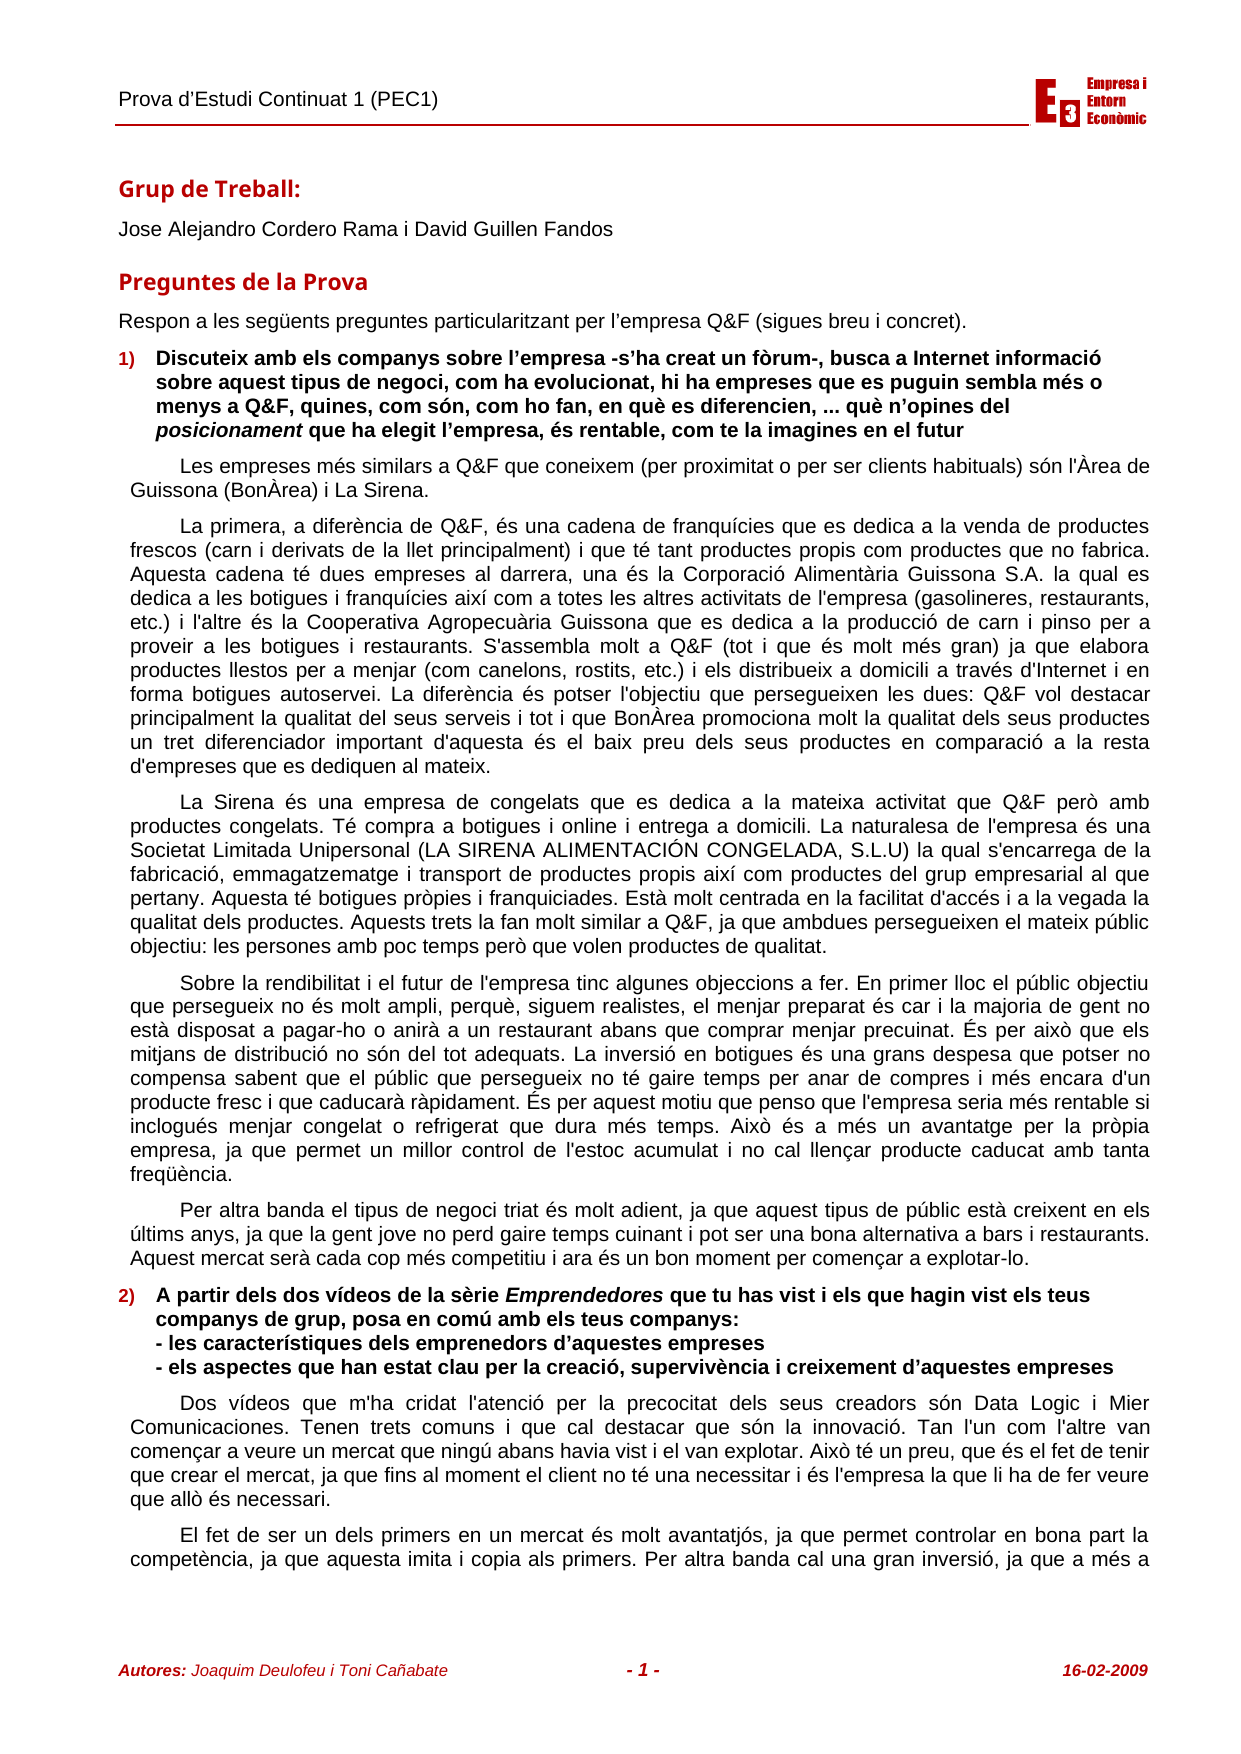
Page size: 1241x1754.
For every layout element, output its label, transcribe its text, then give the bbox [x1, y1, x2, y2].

text La Sirena és una empresa de congelats que es dedica a la mateixa activitat que Q&F però amb productes congelats. Té compra a botigues i online i entrega a domicili. La naturalesa de l'empresa és una Societat Limitada Unipersonal (LA SIRENA ALIMENTACIÓN CONGELADA, S.L.U) la qual s'encarrega de la fabricació, emmagatzematge i transport de productes propis així com productes del grup empresarial al que pertany. Aquesta té botigues pròpies i franquiciades. Està molt centrada en la facilitat d'accés i a la vegada la qualitat dels productes. Aquests trets la fan molt similar a Q&F, ja que ambdues persegueixen el mateix públic objectiu: les persones amb poc temps però que volen productes de qualitat. [130, 790, 1152, 958]
text Dos vídeos que m'ha cridat l'atenció per la precocitat dels seus creadors són Data Logic i Mier Comunicaciones. Tenen trets comuns i que cal destacar que són la innovació. Tan l'un com l'altre van començar a veure un mercat que ningú abans havia vist i el van explotar. Això té un preu, que és el fet de tenir que crear el mercat, ja que fins al moment el client no té una necessitar i és l'empresa la que li ha de fer veure que allò és necessari. [130, 1391, 1152, 1511]
subtitle Grup de Treball: [118, 173, 1152, 204]
list Discuteix amb els companys sobre l’empresa -s’ha creat un fòrum-, busca a Internet informació sobre aquest tipus de negoci, com ha evolucionat, hi ha empreses que es puguin sembla més o menys a Q&F, quines, com són, com ho fan, en què es diferencien, ... què n’opines del posicionament que ha elegit l’empresa, és rentable, com te la imagines en el futur [118, 346, 1152, 441]
text Les empreses més similars a Q&F que coneixem (per proximitat o per ser clients habituals) són l'Àrea de Guissona (BonÀrea) i La Sirena. [130, 454, 1152, 502]
list A partir dels dos vídeos de la sèrie Emprendedores que tu has vist i els que hagin vist els teus companys de grup, posa en comú amb els teus companys: - les característiques dels emprenedors d’aquestes empreses - els aspectes que han estat clau per la creació, supervivència i creixement d’aquestes empreses [118, 1283, 1152, 1378]
text La primera, a diferència de Q&F, és una cadena de franquícies que es dedica a la venda de productes frescos (carn i derivats de la llet principalment) i que té tant productes propis com productes que no fabrica. Aquesta cadena té dues empreses al darrera, una és la Corporació Alimentària Guissona S.A. la qual es dedica a les botigues i franquícies així com a totes les altres activitats de l'empresa (gasolineres, restaurants, etc.) i l'altre és la Cooperativa Agropecuària Guissona que es dedica a la producció de carn i pinso per a proveir a les botigues i restaurants. S'assembla molt a Q&F (tot i que és molt més gran) ja que elabora productes llestos per a menjar (com canelons, rostits, etc.) i els distribueix a domicili a través d'Internet i en forma botigues autoservei. La diferència és potser l'objectiu que persegueixen les dues: Q&F vol destacar principalment la qualitat del seus serveis i tot i que BonÀrea promociona molt la qualitat dels seus productes un tret diferenciador important d'aquesta és el baix preu dels seus productes en comparació a la resta d'empreses que es dediquen al mateix. [130, 514, 1152, 778]
text Jose Alejandro Cordero Rama i David Guillen Fandos [118, 216, 1152, 240]
text Per altra banda el tipus de negoci triat és molt adient, ja que aquest tipus de públic està creixent en els últims anys, ja que la gent jove no perd gaire temps cuinant i pot ser una bona alternativa a bars i restaurants. Aquest mercat serà cada cop més competitiu i ara és un bon moment per començar a explotar-lo. [130, 1198, 1152, 1270]
subtitle Preguntes de la Prova [118, 265, 1152, 297]
text El fet de ser un dels primers en un mercat és molt avantatjós, ja que permet controlar en bona part la competència, ja que aquesta imita i copia als primers. Per altra banda cal una gran inversió, ja que a més a [130, 1523, 1152, 1571]
text Sobre la rendibilitat i el futur de l'empresa tinc algunes objeccions a fer. En primer lloc el públic objectiu que persegueix no és molt ampli, perquè, siguem realistes, el menjar preparat és car i la majoria de gent no està disposat a pagar-ho o anirà a un restaurant abans que comprar menjar precuinat. És per això que els mitjans de distribució no són del tot adequats. La inversió en botigues és una grans despesa que potser no compensa sabent que el públic que persegueix no té gaire temps per anar de compres i més encara d'un producte fresc i que caducarà ràpidament. És per aquest motiu que penso que l'empresa seria més rentable si inclogués menjar congelat o refrigerat que dura més temps. Això és a més un avantatge per la pròpia empresa, ja que permet un millor control de l'estoc acumulat i no cal llençar producte caducat amb tanta freqüència. [130, 970, 1152, 1186]
picture [1030, 75, 1150, 127]
text Respon a les següents preguntes particularitzant per l’empresa Q&F (sigues breu i concret). [118, 309, 1152, 333]
